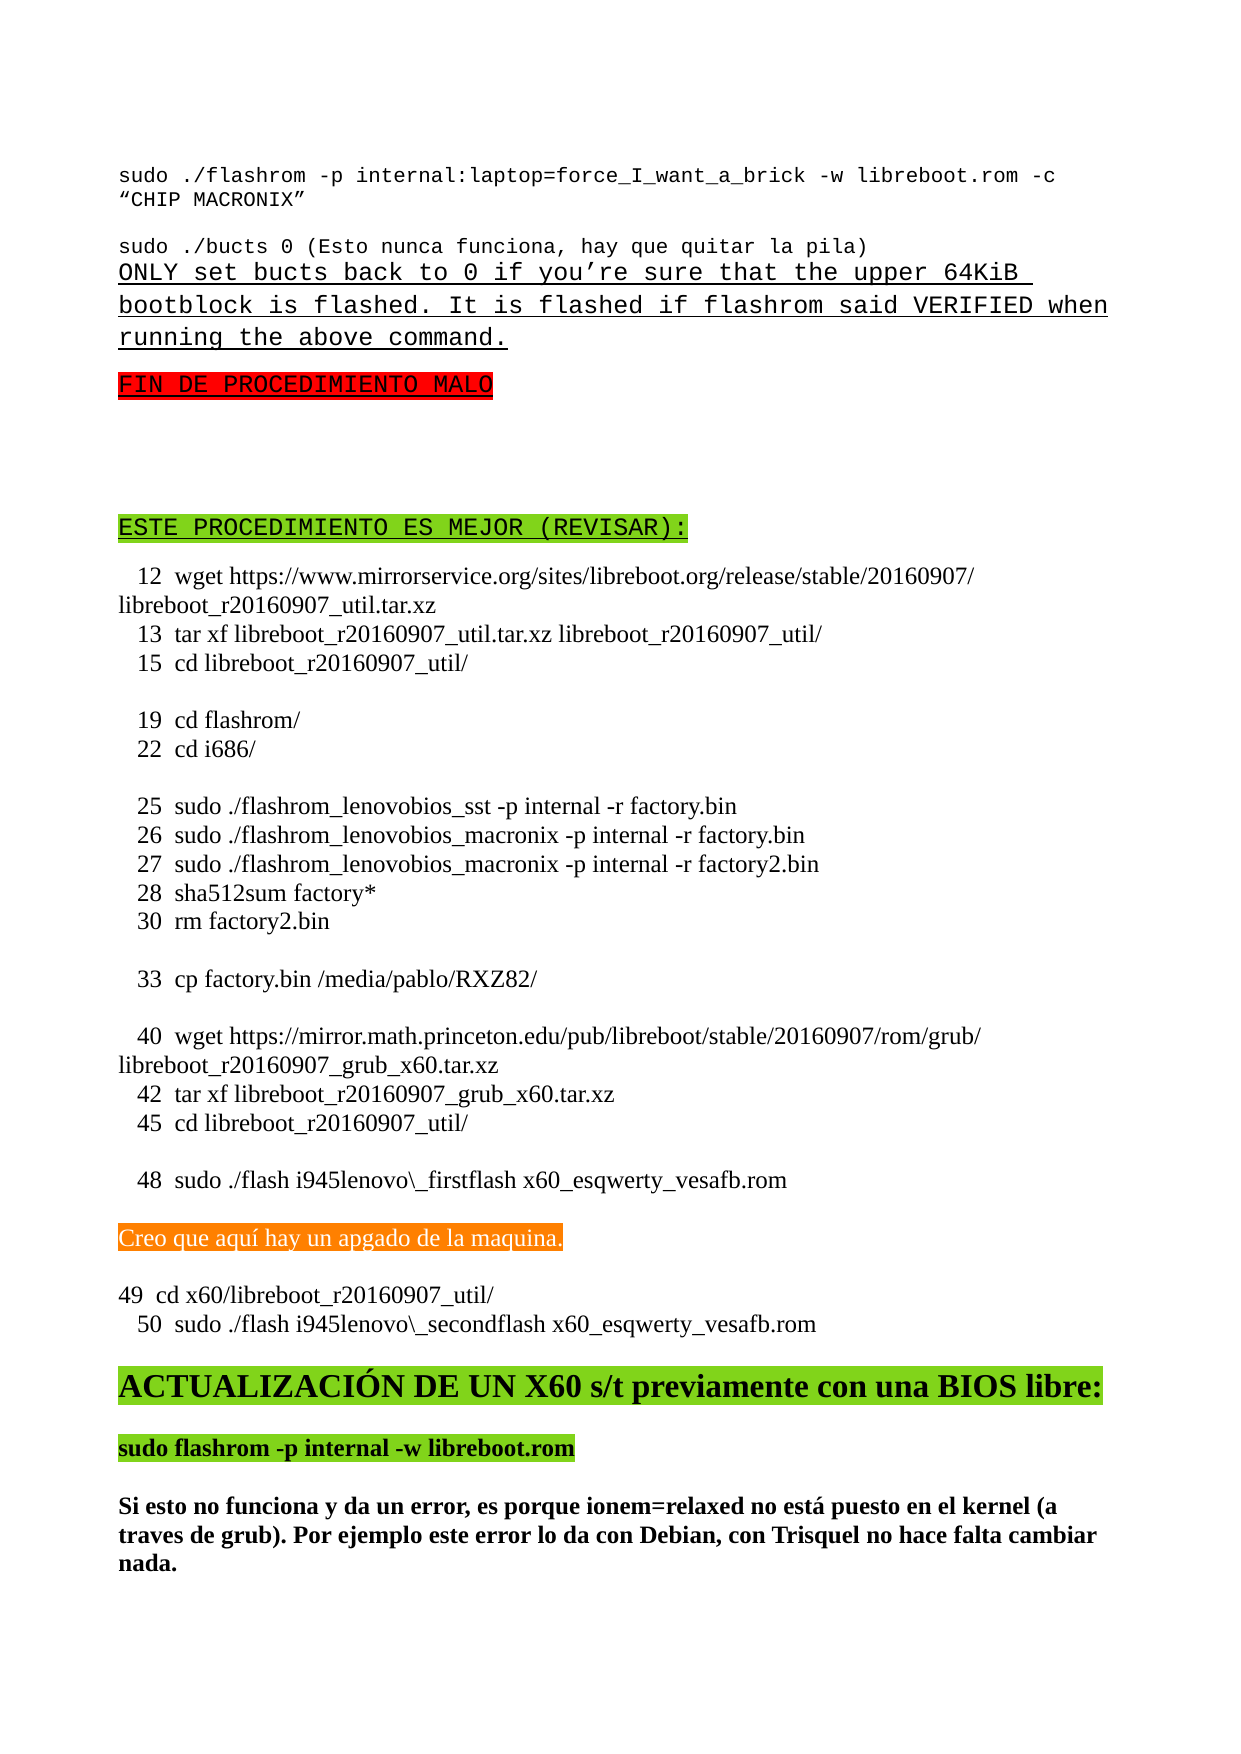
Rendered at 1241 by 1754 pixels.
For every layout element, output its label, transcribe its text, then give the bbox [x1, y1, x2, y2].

text 40 wget https://mirror.math.princeton.edu/pub/libreboot/stable/20160907/rom/grub/libreboot_r20160907_grub_x60.tar.xz [118, 1021, 1122, 1079]
text 15 cd libreboot_r20160907_util/ [118, 648, 1122, 676]
text 33 cp factory.bin /media/pablo/RXZ82/ [118, 964, 1122, 993]
text ESTE PROCEDIMIENTO ES MEJOR (REVISAR): [118, 514, 1122, 543]
text 25 sudo ./flashrom_lenovobios_sst -p internal -r factory.bin [118, 791, 1122, 820]
text 26 sudo ./flashrom_lenovobios_macronix -p internal -r factory.bin [118, 820, 1122, 849]
text Creo que aquí hay un apgado de la maquina. [118, 1223, 1122, 1251]
text sudo ./bucts 0 (Esto nunca funciona, hay que quitar la pila) [118, 236, 1122, 260]
text 22 cd i686/ [118, 734, 1122, 763]
text 45 cd libreboot_r20160907_util/ [118, 1108, 1122, 1136]
text 50 sudo ./flash i945lenovo\_secondflash x60_esqwerty_vesafb.rom [118, 1309, 1122, 1338]
text sudo flashrom -p internal -w libreboot.rom [118, 1433, 1122, 1462]
text Si esto no funciona y da un error, es porque ionem=relaxed no está puesto en el kernel (a traves de grub). Por ejemplo este error lo da con Debian, con Trisquel no hace falta cambiar nada. [118, 1491, 1122, 1577]
text 49 cd x60/libreboot_r20160907_util/ [118, 1280, 1122, 1309]
text 28 sha512sum factory* [118, 878, 1122, 906]
text FIN DE PROCEDIMIENTO MALO [118, 372, 1122, 400]
text ONLY set bucts back to 0 if you’re sure that the upper 64KiB bootblock is flashed. It is flashed if flashrom said VERIFIED when running the above command. [118, 260, 1122, 353]
text 27 sudo ./flashrom_lenovobios_macronix -p internal -r factory2.bin [118, 849, 1122, 878]
text ACTUALIZACIÓN DE UN X60 s/t previamente con una BIOS libre: [118, 1366, 1122, 1405]
text 19 cd flashrom/ [118, 705, 1122, 734]
text sudo ./flashrom -p internal:laptop=force_I_want_a_brick -w libreboot.rom -c “CHIP MACRONIX” [118, 165, 1122, 213]
text 48 sudo ./flash i945lenovo\_firstflash x60_esqwerty_vesafb.rom [118, 1165, 1122, 1194]
text 13 tar xf libreboot_r20160907_util.tar.xz libreboot_r20160907_util/ [118, 619, 1122, 648]
text 42 tar xf libreboot_r20160907_grub_x60.tar.xz [118, 1079, 1122, 1108]
text 30 rm factory2.bin [118, 906, 1122, 935]
text 12 wget https://www.mirrorservice.org/sites/libreboot.org/release/stable/20160907/libreboot_r20160907_util.tar.xz [118, 561, 1122, 619]
